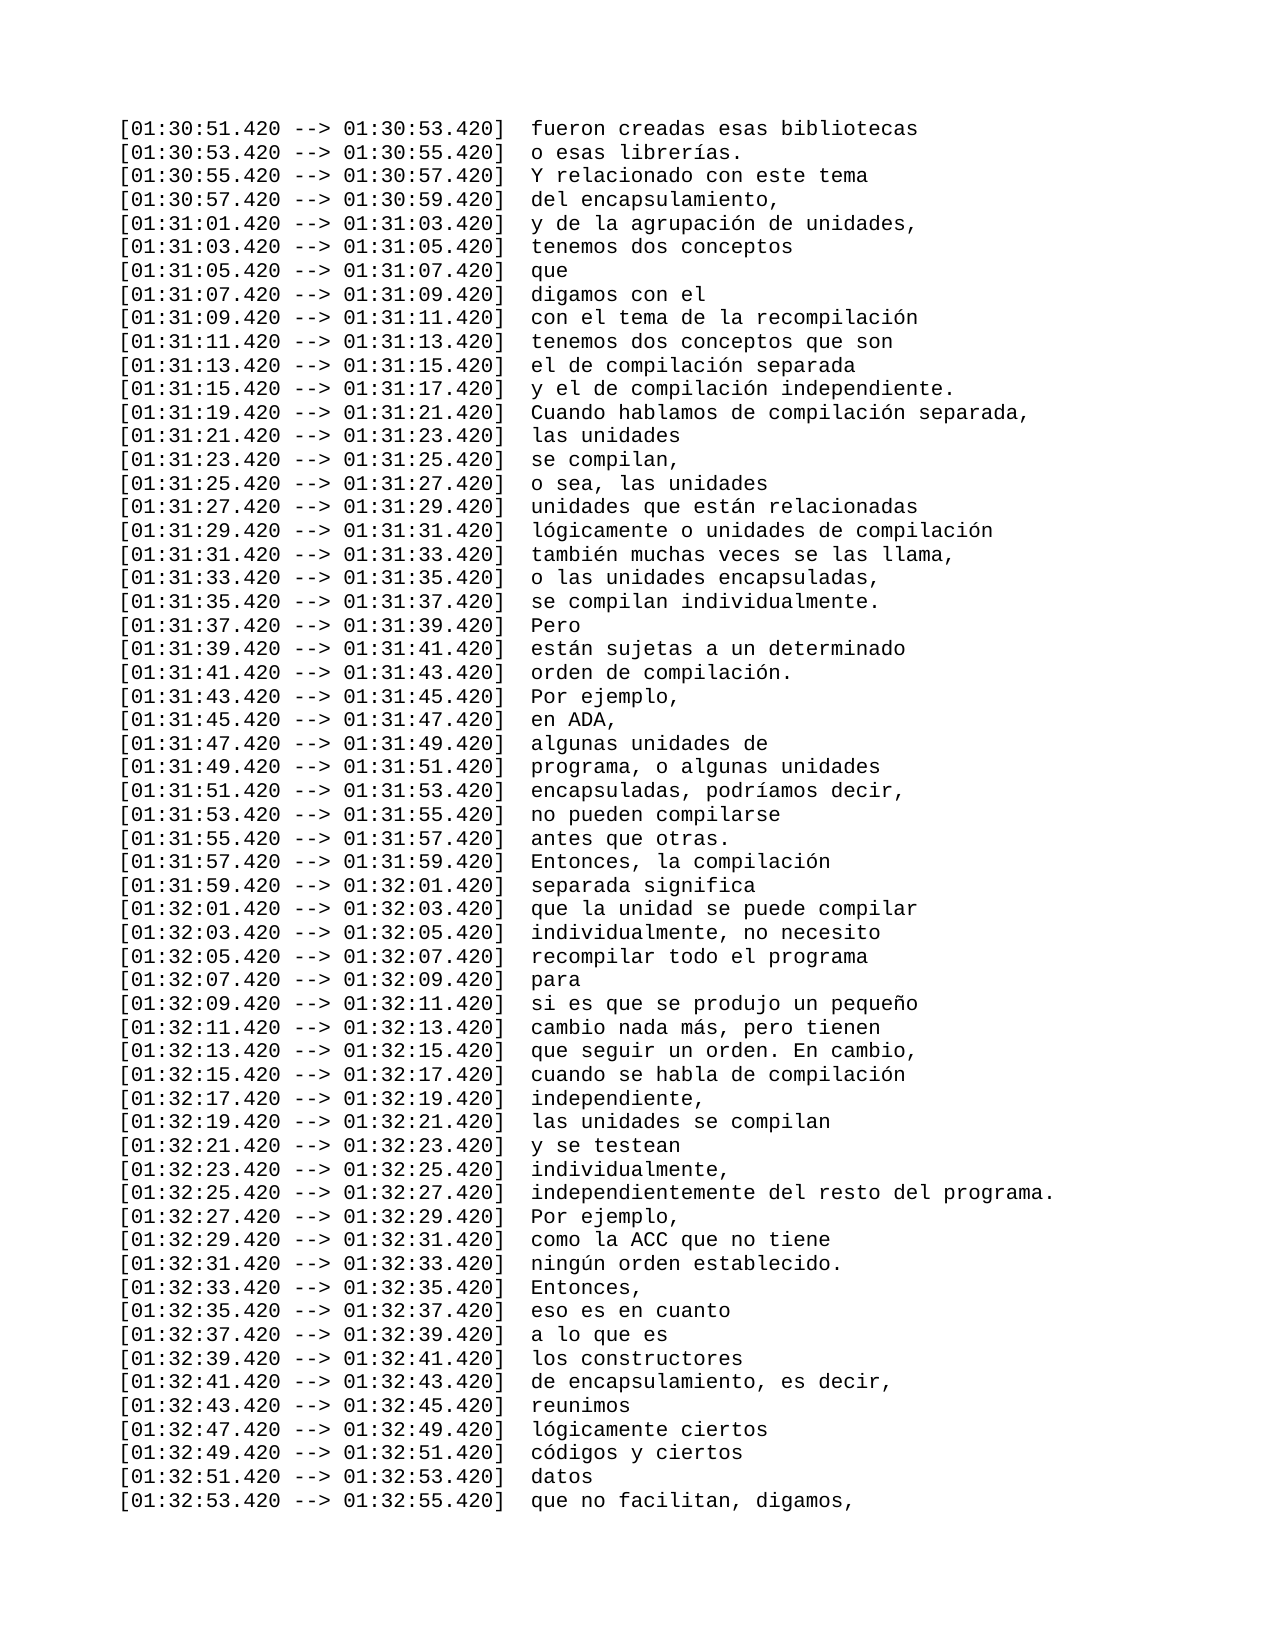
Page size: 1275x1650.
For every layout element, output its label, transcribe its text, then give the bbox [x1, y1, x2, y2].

text [01:32:01.420 --> 01:32:03.420] que la unidad se puede compilar [118, 898, 1157, 922]
text [01:32:15.420 --> 01:32:17.420] cuando se habla de compilación [118, 1064, 1157, 1088]
text [01:31:25.420 --> 01:31:27.420] o sea, las unidades [118, 473, 1157, 496]
text [01:32:35.420 --> 01:32:37.420] eso es en cuanto [118, 1300, 1157, 1324]
text [01:31:03.420 --> 01:31:05.420] tenemos dos conceptos [118, 236, 1157, 260]
text [01:31:11.420 --> 01:31:13.420] tenemos dos conceptos que son [118, 331, 1157, 354]
text [01:31:39.420 --> 01:31:41.420] están sujetas a un determinado [118, 638, 1157, 662]
text [01:32:27.420 --> 01:32:29.420] Por ejemplo, [118, 1206, 1157, 1229]
text [01:32:47.420 --> 01:32:49.420] lógicamente ciertos [118, 1419, 1157, 1442]
text [01:31:51.420 --> 01:31:53.420] encapsuladas, podríamos decir, [118, 780, 1157, 804]
text [01:31:13.420 --> 01:31:15.420] el de compilación separada [118, 354, 1157, 378]
text [01:31:07.420 --> 01:31:09.420] digamos con el [118, 284, 1157, 307]
text [01:31:21.420 --> 01:31:23.420] las unidades [118, 426, 1157, 449]
text [01:32:07.420 --> 01:32:09.420] para [118, 969, 1157, 993]
text [01:31:33.420 --> 01:31:35.420] o las unidades encapsuladas, [118, 567, 1157, 591]
text [01:31:59.420 --> 01:32:01.420] separada significa [118, 875, 1157, 898]
text [01:32:19.420 --> 01:32:21.420] las unidades se compilan [118, 1111, 1157, 1135]
text [01:31:43.420 --> 01:31:45.420] Por ejemplo, [118, 686, 1157, 709]
text [01:31:41.420 --> 01:31:43.420] orden de compilación. [118, 662, 1157, 686]
text [01:32:17.420 --> 01:32:19.420] independiente, [118, 1088, 1157, 1111]
text [01:31:47.420 --> 01:31:49.420] algunas unidades de [118, 733, 1157, 757]
text [01:32:31.420 --> 01:32:33.420] ningún orden establecido. [118, 1253, 1157, 1277]
text [01:32:23.420 --> 01:32:25.420] individualmente, [118, 1158, 1157, 1182]
text [01:30:57.420 --> 01:30:59.420] del encapsulamiento, [118, 189, 1157, 213]
text [01:32:41.420 --> 01:32:43.420] de encapsulamiento, es decir, [118, 1371, 1157, 1395]
text [01:32:53.420 --> 01:32:55.420] que no facilitan, digamos, [118, 1489, 1157, 1513]
text [01:32:33.420 --> 01:32:35.420] Entonces, [118, 1277, 1157, 1300]
text [01:31:05.420 --> 01:31:07.420] que [118, 260, 1157, 284]
text [01:32:25.420 --> 01:32:27.420] independientemente del resto del programa. [118, 1182, 1157, 1206]
text [01:31:29.420 --> 01:31:31.420] lógicamente o unidades de compilación [118, 520, 1157, 544]
text [01:32:37.420 --> 01:32:39.420] a lo que es [118, 1324, 1157, 1348]
text [01:31:23.420 --> 01:31:25.420] se compilan, [118, 449, 1157, 473]
text [01:31:49.420 --> 01:31:51.420] programa, o algunas unidades [118, 757, 1157, 780]
text [01:30:55.420 --> 01:30:57.420] Y relacionado con este tema [118, 165, 1157, 189]
text [01:31:45.420 --> 01:31:47.420] en ADA, [118, 709, 1157, 733]
text [01:31:31.420 --> 01:31:33.420] también muchas veces se las llama, [118, 544, 1157, 567]
text [01:32:39.420 --> 01:32:41.420] los constructores [118, 1348, 1157, 1371]
text [01:31:57.420 --> 01:31:59.420] Entonces, la compilación [118, 851, 1157, 875]
text [01:32:43.420 --> 01:32:45.420] reunimos [118, 1395, 1157, 1419]
text [01:30:51.420 --> 01:30:53.420] fueron creadas esas bibliotecas [118, 118, 1157, 142]
text [01:31:27.420 --> 01:31:29.420] unidades que están relacionadas [118, 496, 1157, 520]
text [01:31:55.420 --> 01:31:57.420] antes que otras. [118, 827, 1157, 851]
text [01:32:05.420 --> 01:32:07.420] recompilar todo el programa [118, 946, 1157, 969]
text [01:31:35.420 --> 01:31:37.420] se compilan individualmente. [118, 591, 1157, 615]
text [01:32:11.420 --> 01:32:13.420] cambio nada más, pero tienen [118, 1017, 1157, 1040]
text [01:31:09.420 --> 01:31:11.420] con el tema de la recompilación [118, 307, 1157, 331]
text [01:31:37.420 --> 01:31:39.420] Pero [118, 615, 1157, 638]
text [01:32:13.420 --> 01:32:15.420] que seguir un orden. En cambio, [118, 1040, 1157, 1064]
text [01:31:01.420 --> 01:31:03.420] y de la agrupación de unidades, [118, 213, 1157, 236]
text [01:32:51.420 --> 01:32:53.420] datos [118, 1466, 1157, 1489]
text [01:32:03.420 --> 01:32:05.420] individualmente, no necesito [118, 922, 1157, 946]
text [01:32:09.420 --> 01:32:11.420] si es que se produjo un pequeño [118, 993, 1157, 1017]
text [01:30:53.420 --> 01:30:55.420] o esas librerías. [118, 142, 1157, 165]
text [01:31:15.420 --> 01:31:17.420] y el de compilación independiente. [118, 378, 1157, 402]
text [01:31:53.420 --> 01:31:55.420] no pueden compilarse [118, 804, 1157, 827]
text [01:32:21.420 --> 01:32:23.420] y se testean [118, 1135, 1157, 1158]
text [01:31:19.420 --> 01:31:21.420] Cuando hablamos de compilación separada, [118, 402, 1157, 426]
text [01:32:49.420 --> 01:32:51.420] códigos y ciertos [118, 1442, 1157, 1466]
text [01:32:29.420 --> 01:32:31.420] como la ACC que no tiene [118, 1229, 1157, 1253]
